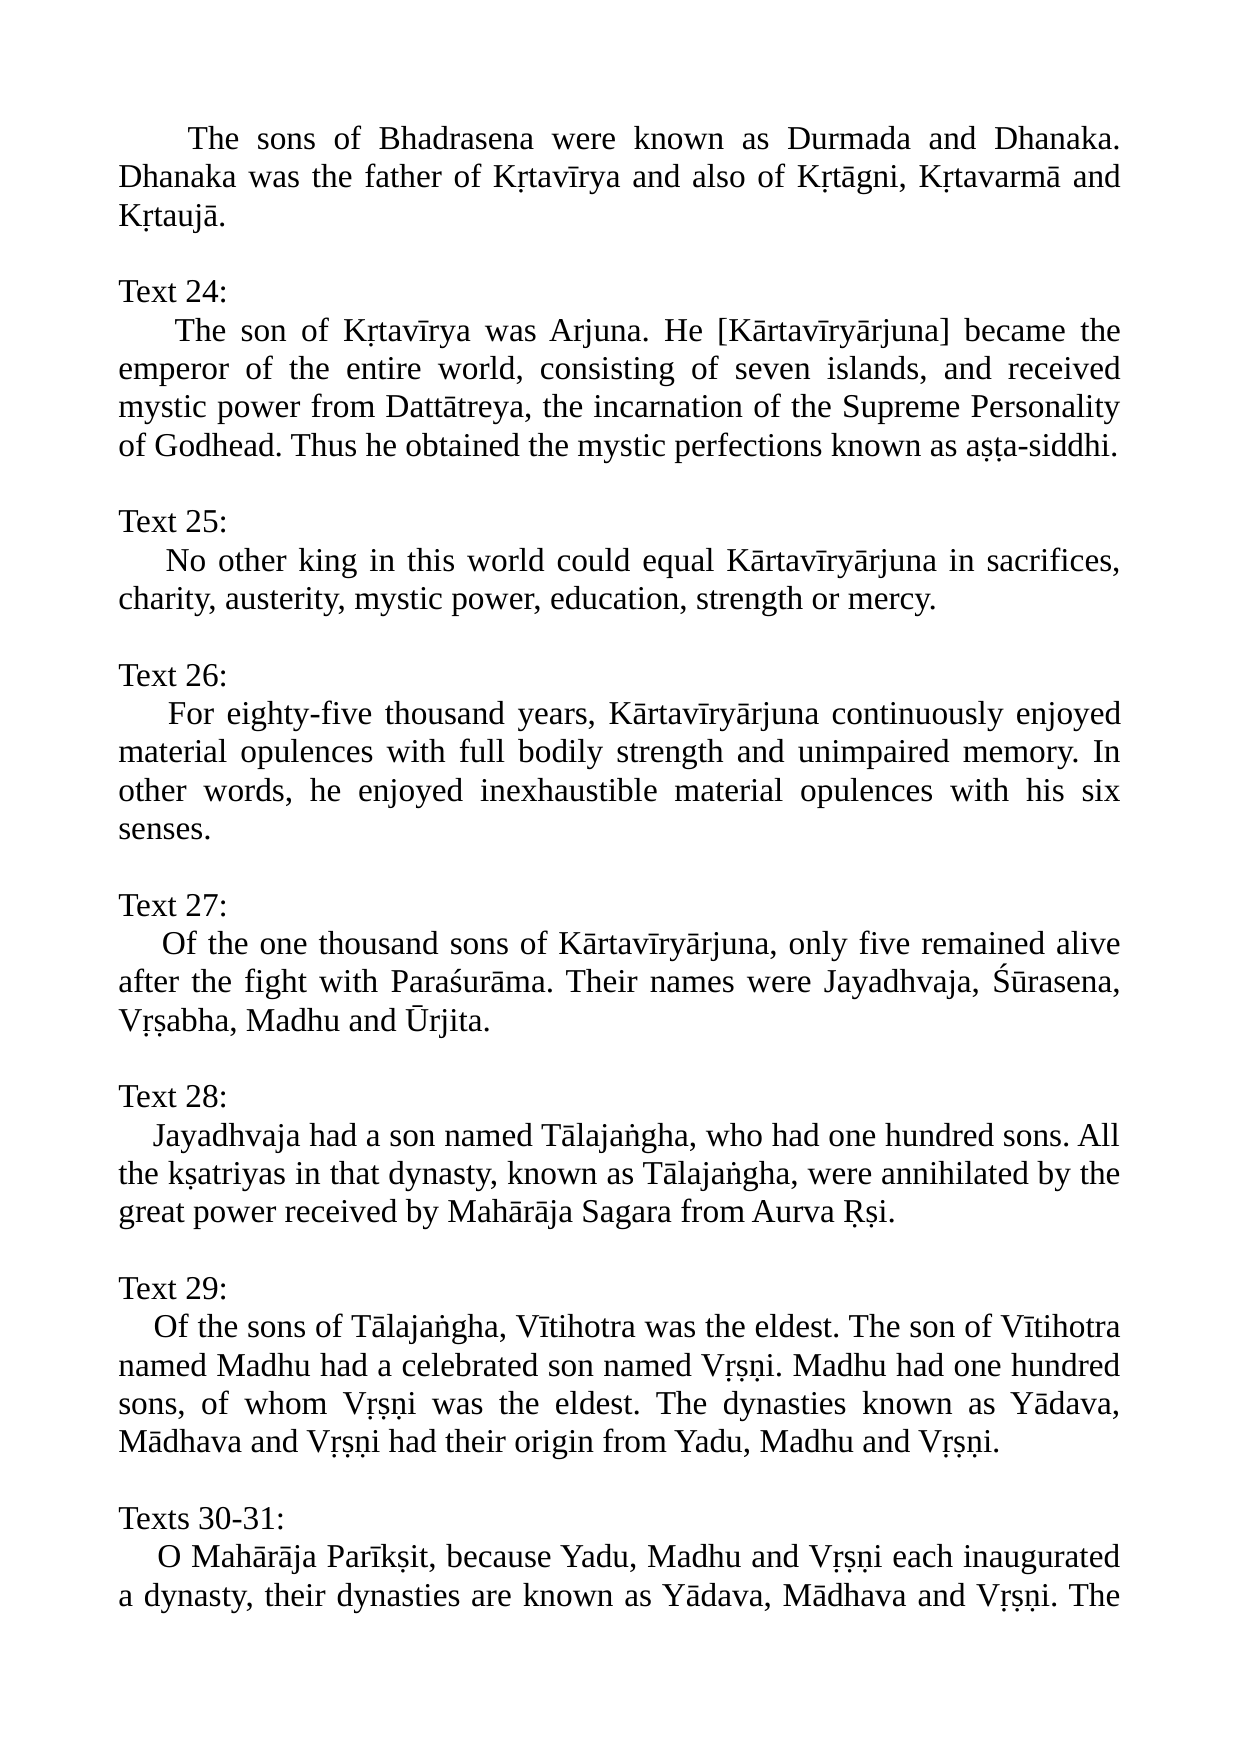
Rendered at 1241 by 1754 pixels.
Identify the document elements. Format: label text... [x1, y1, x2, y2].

text O Mahārāja Parīkṣit, because Yadu, Madhu and Vṛṣṇi each inaugurated a dynasty, their dynasties are known as Yādava, Mādhava and Vṛṣṇi. The [118, 1536, 1122, 1613]
text Text 25: [118, 501, 1122, 540]
text Text 26: [118, 655, 1122, 693]
text Text 24: [118, 271, 1122, 310]
text Text 27: [118, 885, 1122, 923]
text Of the one thousand sons of Kārtavīryārjuna, only five remained alive after the fight with Paraśurāma. Their names were Jayadhvaja, Śūrasena, Vṛṣabha, Madhu and Ūrjita. [118, 923, 1122, 1038]
text Text 28: [118, 1076, 1122, 1115]
text Of the sons of Tālajaṅgha, Vītihotra was the eldest. The son of Vītihotra named Madhu had a celebrated son named Vṛṣṇi. Madhu had one hundred sons, of whom Vṛṣṇi was the eldest. The dynasties known as Yādava, Mādhava and Vṛṣṇi had their origin from Yadu, Madhu and Vṛṣṇi. [118, 1306, 1122, 1460]
text The son of Kṛtavīrya was Arjuna. He [Kārtavīryārjuna] became the emperor of the entire world, consisting of seven islands, and received mystic power from Dattātreya, the incarnation of the Supreme Personality of Godhead. Thus he obtained the mystic perfections known as aṣṭa-siddhi. [118, 310, 1122, 463]
text The sons of Bhadrasena were known as Durmada and Dhanaka. Dhanaka was the father of Kṛtavīrya and also of Kṛtāgni, Kṛtavarmā and Kṛtaujā. [118, 118, 1122, 233]
text Jayadhvaja had a son named Tālajaṅgha, who had one hundred sons. All the kṣatriyas in that dynasty, known as Tālajaṅgha, were annihilated by the great power received by Mahārāja Sagara from Aurva Ṛṣi. [118, 1115, 1122, 1230]
text Texts 30-31: [118, 1498, 1122, 1536]
text For eighty-five thousand years, Kārtavīryārjuna continuously enjoyed material opulences with full bodily strength and unimpaired memory. In other words, he enjoyed inexhaustible material opulences with his six senses. [118, 693, 1122, 846]
text No other king in this world could equal Kārtavīryārjuna in sacrifices, charity, austerity, mystic power, education, strength or mercy. [118, 540, 1122, 616]
text Text 29: [118, 1268, 1122, 1306]
